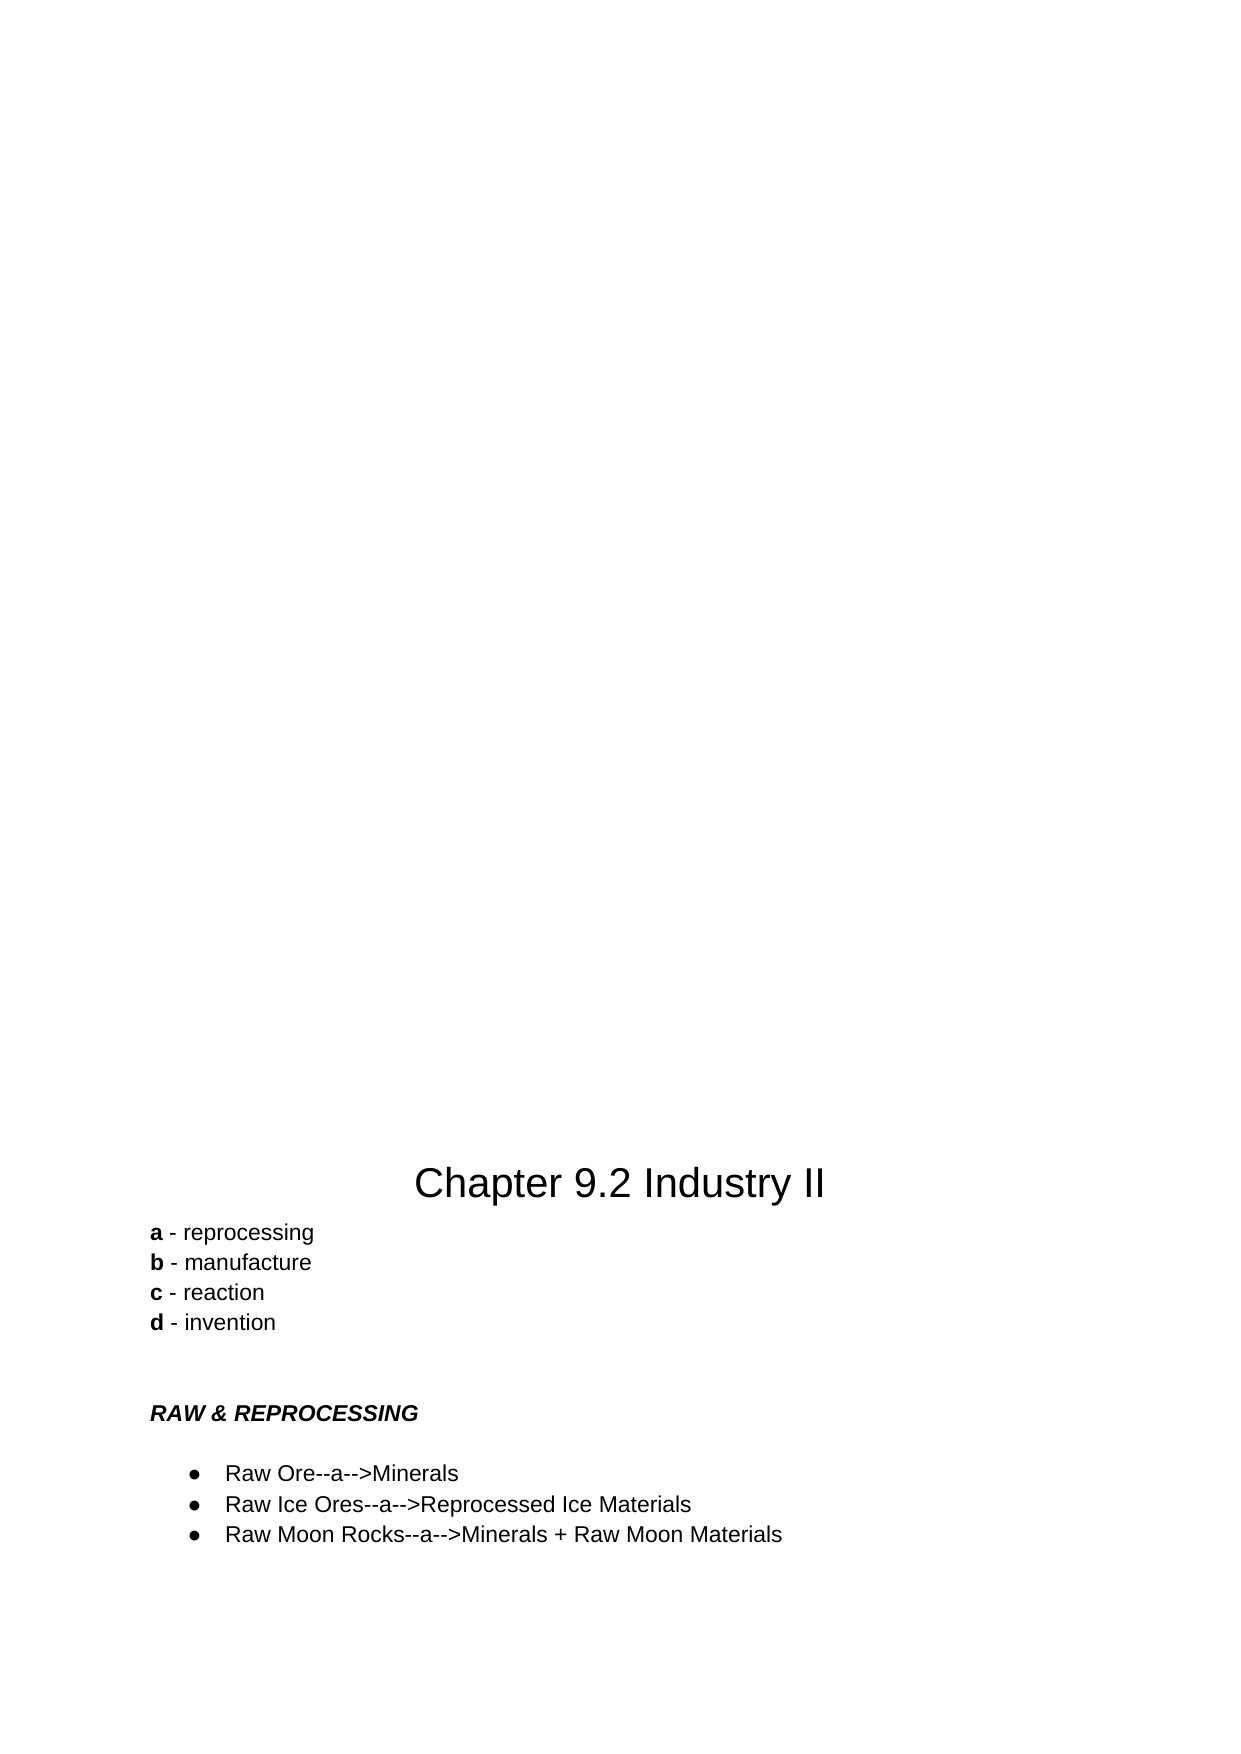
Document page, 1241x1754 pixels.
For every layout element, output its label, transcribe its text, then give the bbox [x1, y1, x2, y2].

subtitle Chapter 9.2 Industry II [150, 1158, 1090, 1206]
list Raw Ore--a-->Minerals [187, 1460, 1090, 1487]
text RAW & REPROCESSING [150, 1400, 1090, 1426]
text b - manufacture [150, 1249, 1090, 1275]
list Raw Ice Ores--a-->Reprocessed Ice Materials [187, 1491, 1090, 1517]
text c - reaction [150, 1279, 1090, 1306]
text a - reprocessing [150, 1219, 1090, 1245]
text d - invention [150, 1309, 1090, 1336]
list Raw Moon Rocks--a-->Minerals + Raw Moon Materials [187, 1521, 1090, 1547]
